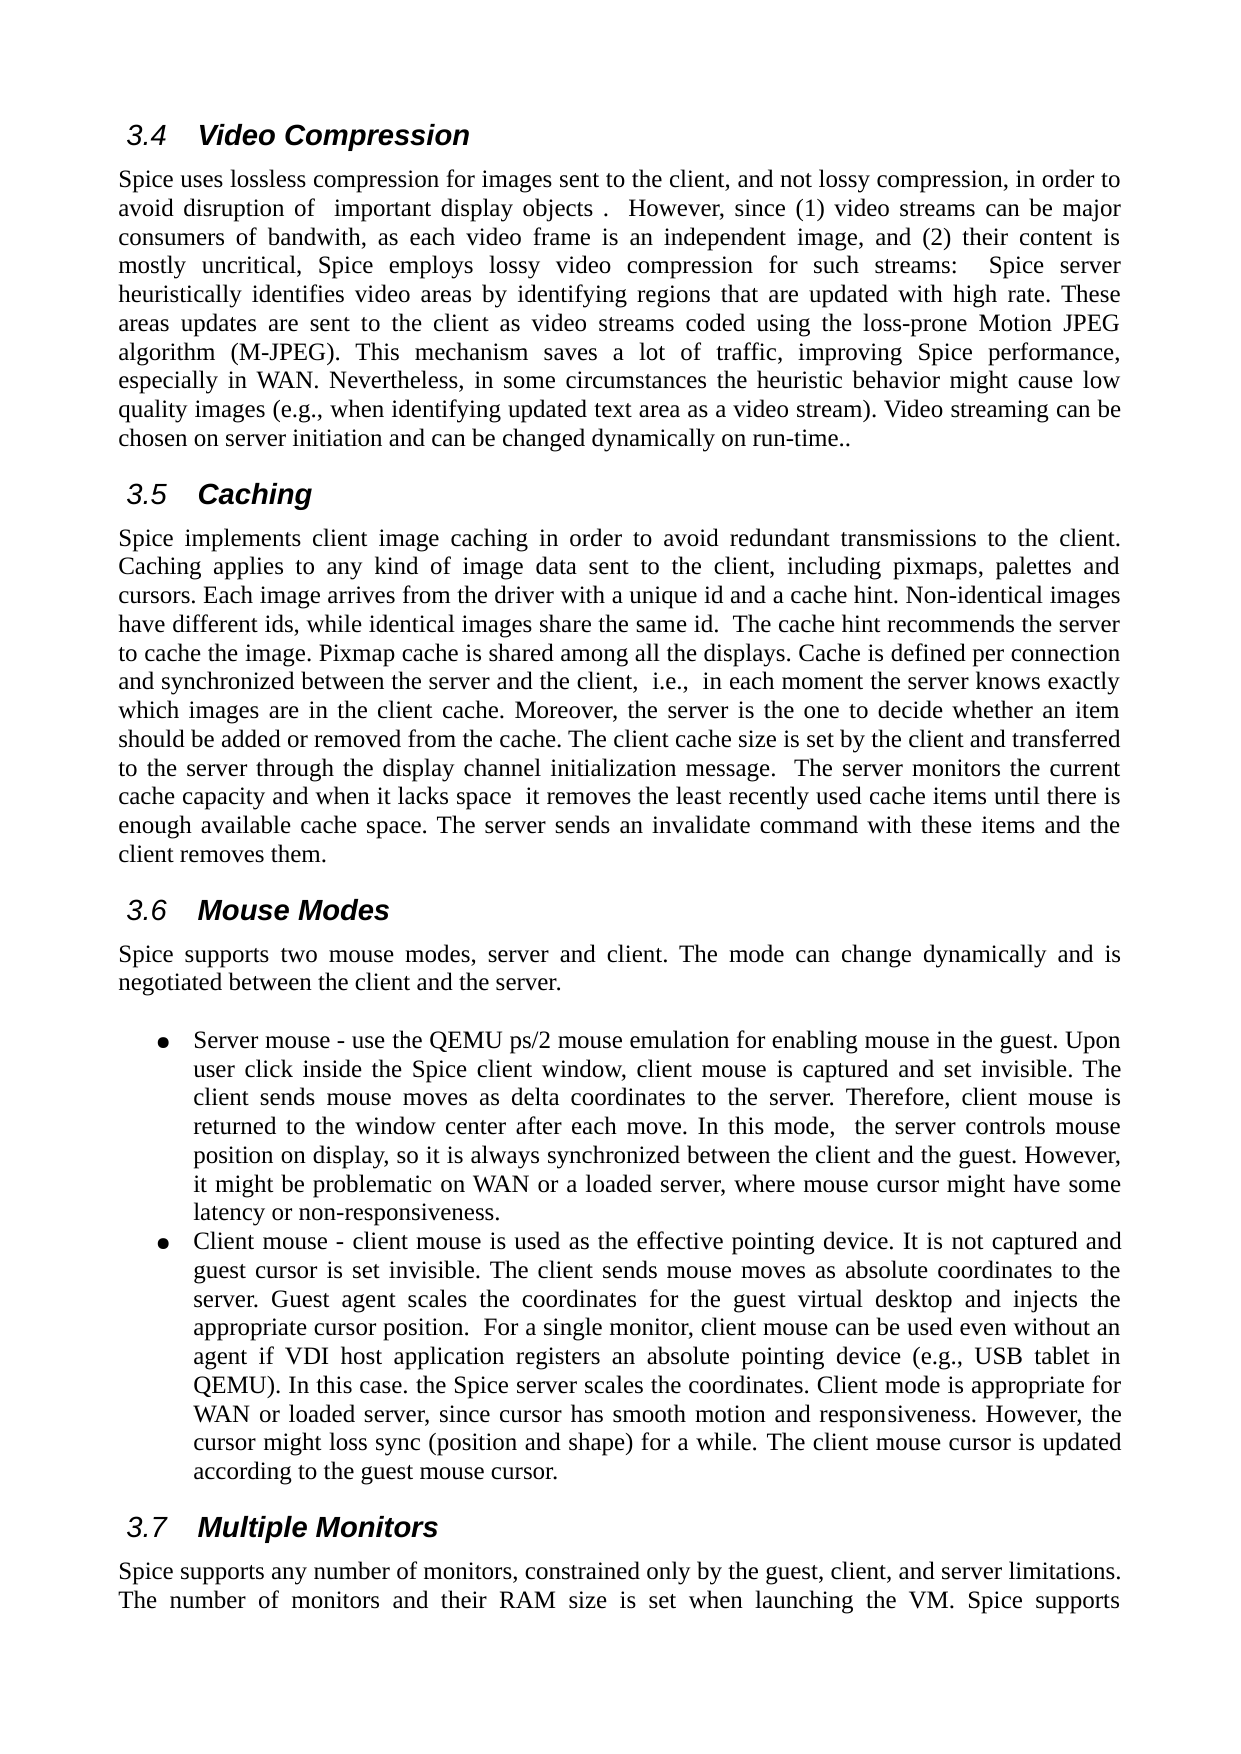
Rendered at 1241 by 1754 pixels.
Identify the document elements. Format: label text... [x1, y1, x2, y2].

text Spice supports two mouse modes, server and client. The mode can change dynamically and is negotiated between the client and the server. [118, 939, 1122, 996]
subtitle Caching [118, 477, 1122, 510]
subtitle Multiple Monitors [118, 1510, 1122, 1543]
text Spice supports any number of monitors, constrained only by the guest, client, and server limitations. The number of monitors and their RAM size is set when launching the VM. Spice supports [118, 1556, 1122, 1613]
subtitle Video Compression [118, 118, 1122, 152]
list Client mouse - client mouse is used as the effective pointing device. It is not captured and guest cursor is set invisible. The client sends mouse moves as absolute coordinates to the server. Guest agent scales the coordinates for the guest virtual desktop and injects the appropriate cursor position. For a single monitor, client mouse can be used even without an agent if VDI host application registers an absolute pointing device (e.g., USB tablet in QEMU). In this case. the Spice server scales the coordinates. Client mode is appropriate for WAN or loaded server, since cursor has smooth motion and responsiveness. However, the cursor might loss sync (position and shape) for a while. The client mouse cursor is updated according to the guest mouse cursor. [156, 1226, 1122, 1485]
subtitle Mouse Modes [118, 893, 1122, 926]
text Spice uses lossless compression for images sent to the client, and not lossy compression, in order to avoid disruption of important display objects . However, since (1) video streams can be major consumers of bandwith, as each video frame is an independent image, and (2) their content is mostly uncritical, Spice employs lossy video compression for such streams: Spice server heuristically identifies video areas by identifying regions that are updated with high rate. These areas updates are sent to the client as video streams coded using the loss-prone Motion JPEG algorithm (M-JPEG). This mechanism saves a lot of traffic, improving Spice performance, especially in WAN. Nevertheless, in some circumstances the heuristic behavior might cause low quality images (e.g., when identifying updated text area as a video stream). Video streaming can be chosen on server initiation and can be changed dynamically on run-time.. [118, 164, 1122, 452]
text Spice implements client image caching in order to avoid redundant transmissions to the client. Caching applies to any kind of image data sent to the client, including pixmaps, palettes and cursors. Each image arrives from the driver with a unique id and a cache hint. Non-identical images have different ids, while identical images share the same id. The cache hint recommends the server to cache the image. Pixmap cache is shared among all the displays. Cache is defined per connection and synchronized between the server and the client, i.e., in each moment the server knows exactly which images are in the client cache. Moreover, the server is the one to decide whether an item should be added or removed from the cache. The client cache size is set by the client and transferred to the server through the display channel initialization message. The server monitors the current cache capacity and when it lacks space it removes the least recently used cache items until there is enough available cache space. The server sends an invalidate command with these items and the client removes them. [118, 523, 1122, 868]
list Server mouse - use the QEMU ps/2 mouse emulation for enabling mouse in the guest. Upon user click inside the Spice client window, client mouse is captured and set invisible. The client sends mouse moves as delta coordinates to the server. Therefore, client mouse is returned to the window center after each move. In this mode, the server controls mouse position on display, so it is always synchronized between the client and the guest. However, it might be problematic on WAN or a loaded server, where mouse cursor might have some latency or non-responsiveness. [156, 1025, 1122, 1226]
